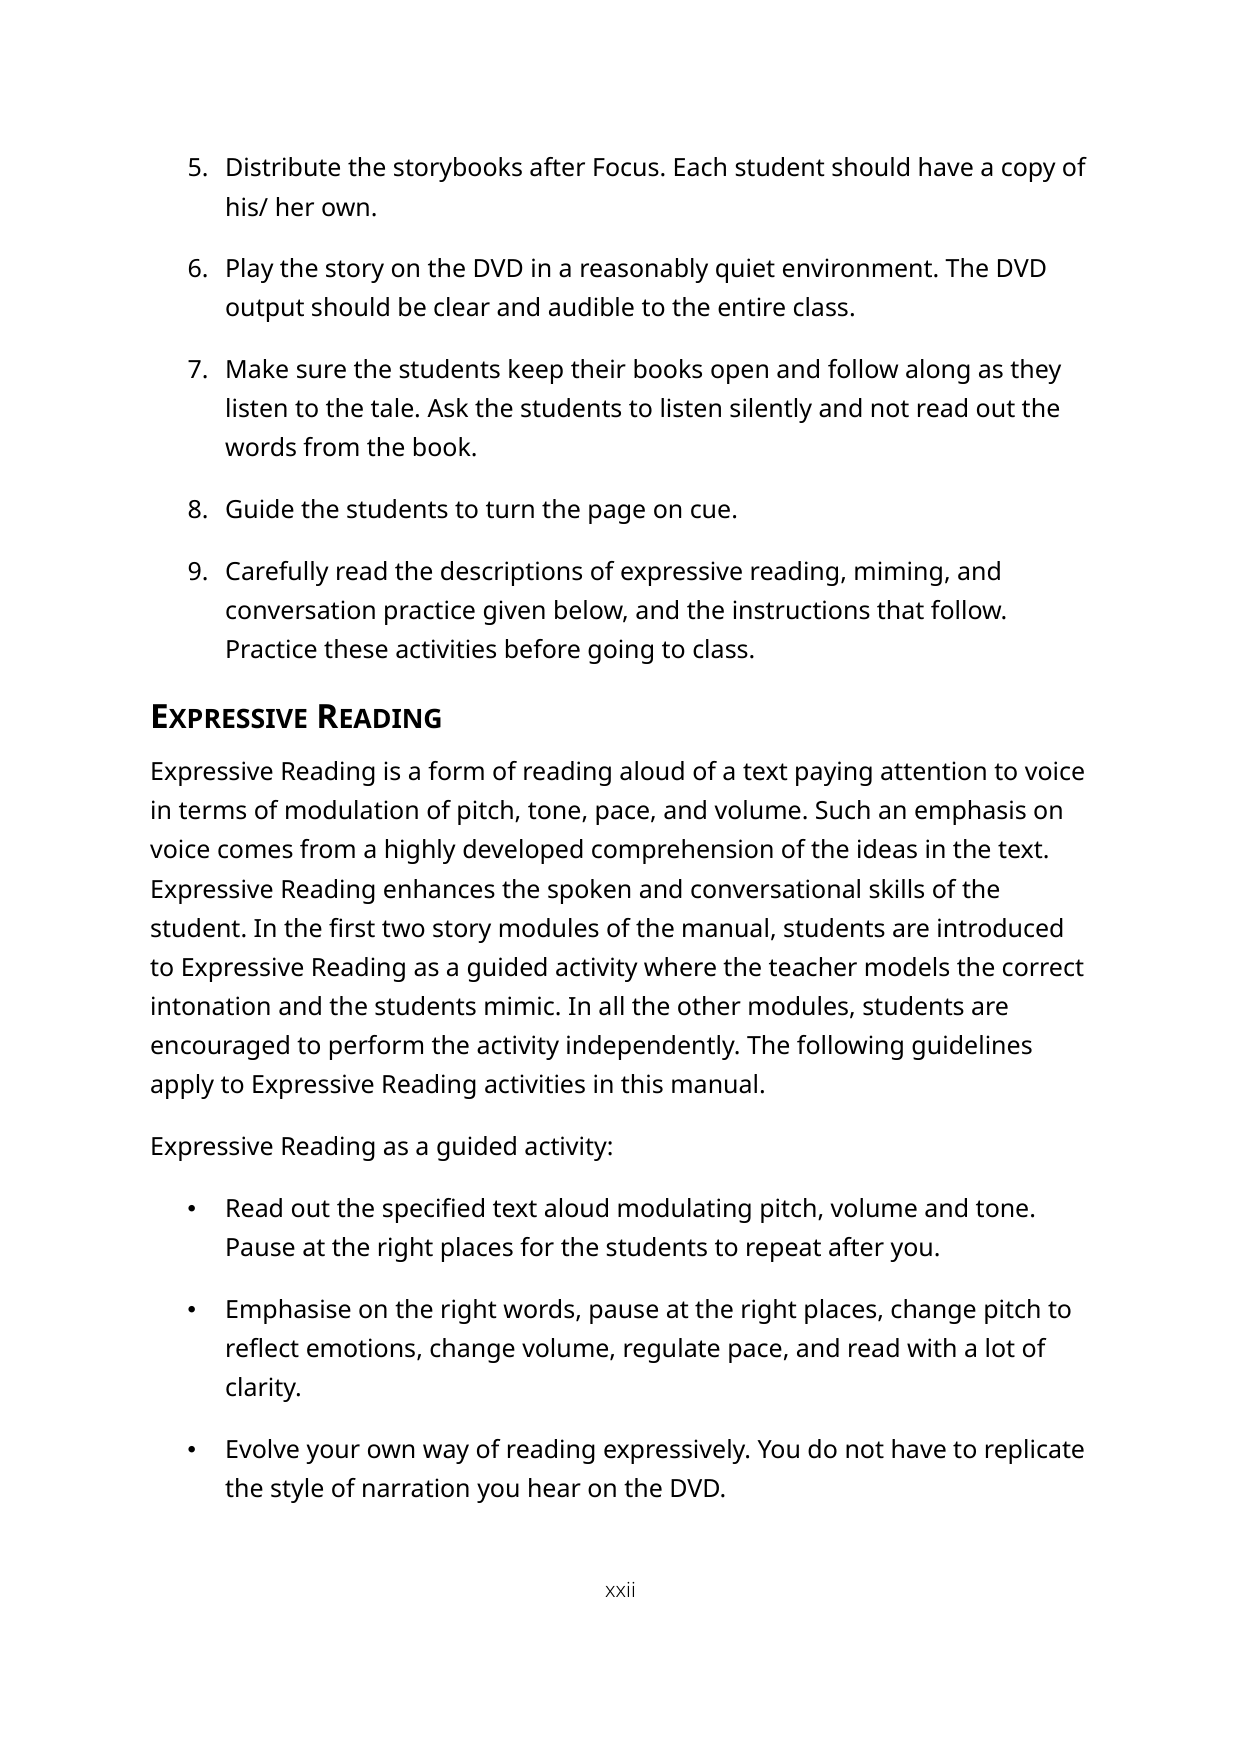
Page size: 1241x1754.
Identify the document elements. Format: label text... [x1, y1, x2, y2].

list Read out the specified text aloud modulating pitch, volume and tone. Pause at the right places for the students to repeat after you. [187, 1190, 1091, 1264]
list Emphasise on the right words, pause at the right places, change pitch to reflect emotions, change volume, regulate pace, and read with a lot of clarity. [187, 1291, 1091, 1404]
text Expressive Reading as a guided activity: [150, 1129, 1091, 1163]
list Distribute the storybooks after Focus. Each student should have a copy of his/ her own. [187, 150, 1091, 223]
text Expressive Reading is a form of reading aloud of a text paying attention to voice in terms of modulation of pitch, tone, pace, and volume. Such an emphasis on voice comes from a highly developed comprehension of the ideas in the text. Expressive Reading enhances the spoken and conversational skills of the student. In the first two story modules of the manual, students are introduced to Expressive Reading as a guided activity where the teacher models the correct intonation and the students mimic. In all the other modules, students are encouraged to perform the activity independently. The following guidelines apply to Expressive Reading activities in this manual. [150, 754, 1091, 1101]
list Guide the students to turn the page on cue. [187, 492, 1091, 526]
list Evolve your own way of reading expressively. You do not have to replicate the style of narration you hear on the DVD. [187, 1431, 1091, 1504]
list Make sure the students keep their books open and follow along as they listen to the tale. Ask the students to listen silently and not read out the words from the book. [187, 352, 1091, 464]
list Play the story on the DVD in a reasonably quiet environment. The DVD output should be clear and audible to the entire class. [187, 251, 1091, 324]
subtitle Expressive Reading [150, 693, 1091, 739]
list Carefully read the descriptions of expressive reading, miming, and conversation practice given below, and the instructions that follow. Practice these activities before going to class. [187, 553, 1091, 666]
